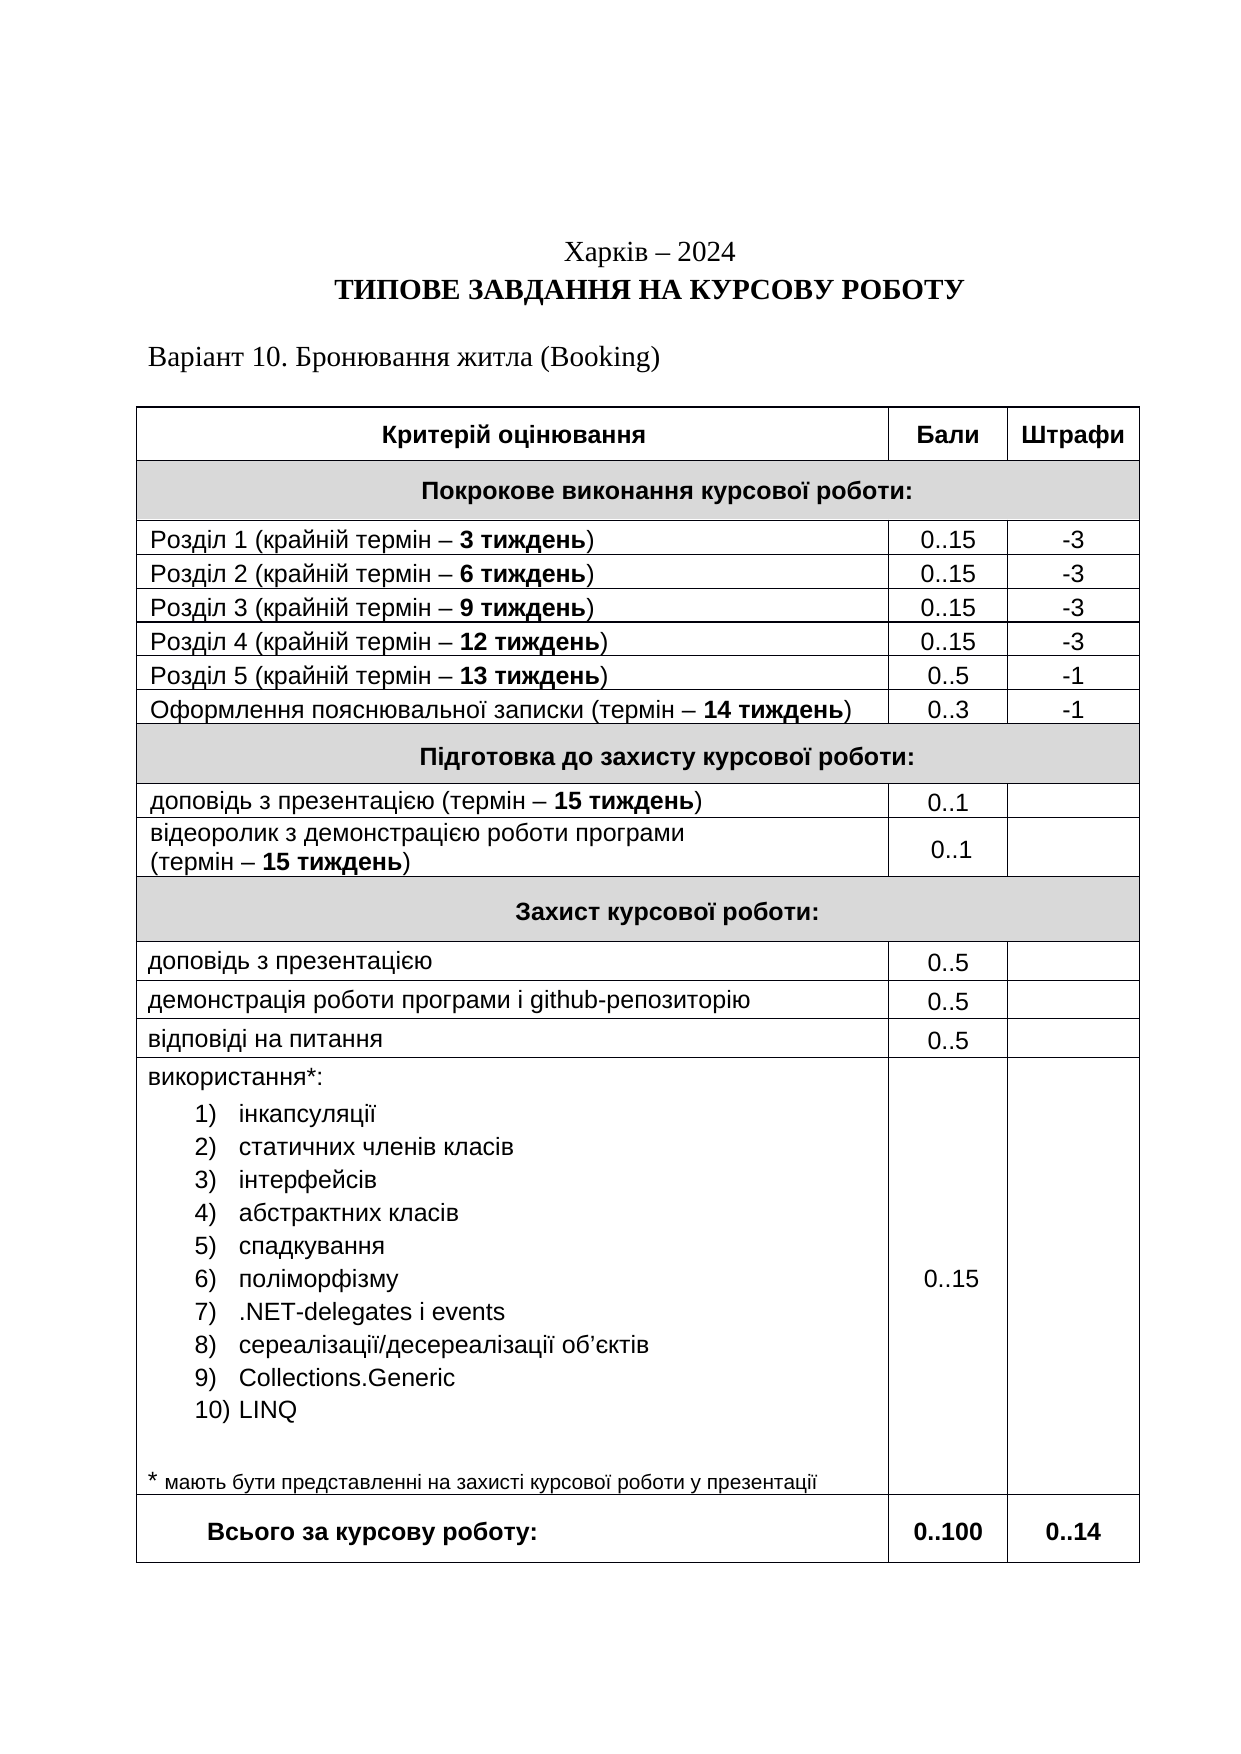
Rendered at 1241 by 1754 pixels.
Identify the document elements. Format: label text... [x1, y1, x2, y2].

table_header Бали [889, 408, 1007, 460]
table_cell Розділ 4 (крайній термін – 12 тиждень) [137, 623, 888, 655]
table_cell 0..5 [889, 942, 1007, 979]
table_cell -3 [1008, 555, 1139, 587]
table_cell 0..1 [889, 818, 1007, 876]
table_cell Розділ 3 (крайній термін – 9 тиждень) [137, 589, 888, 621]
table_cell Розділ 1 (крайній термін – 3 тиждень) [137, 521, 888, 553]
text Варіант 10. Бронювання житла (Booking) [148, 339, 1152, 373]
table_cell Покрокове виконання курсової роботи: [137, 461, 1139, 519]
table_cell -3 [1008, 589, 1139, 621]
table_cell Всього за курсову роботу: [137, 1495, 888, 1562]
table_cell 0..1 [889, 784, 1007, 817]
text Харків – 2024 [148, 234, 1152, 267]
table_cell 0..15 [889, 555, 1007, 587]
table_header Критерій оцінювання [137, 408, 888, 460]
table_cell -1 [1008, 656, 1139, 689]
table_cell [1008, 942, 1139, 979]
table_cell використання*: інкапсуляції статичних членів класів інтерфейсів абстрактних класів спадкування поліморфізму .NET-delegates і events сереалізації/десереалізації об’єктів Collections.Generic LINQ * мають бути представленні на захисті курсової роботи у презентації [137, 1058, 888, 1494]
table_cell Підготовка до захисту курсової роботи: [137, 724, 1139, 783]
table_cell [1008, 1019, 1139, 1057]
table_cell демонстрація роботи програми і github-репозиторію [137, 981, 888, 1018]
table_cell Захист курсової роботи: [137, 877, 1139, 941]
table_cell 0..5 [889, 656, 1007, 689]
table_cell Розділ 2 (крайній термін – 6 тиждень) [137, 555, 888, 587]
table_cell 0..14 [1008, 1495, 1139, 1562]
table_cell [1008, 818, 1139, 876]
table_cell доповідь з презентацією [137, 942, 888, 979]
table_cell 0..100 [889, 1495, 1007, 1562]
table_cell доповідь з презентацією (термін – 15 тиждень) [137, 784, 888, 817]
table_cell -3 [1008, 623, 1139, 655]
table_cell 0..5 [889, 1019, 1007, 1057]
table_cell відповіді на питання [137, 1019, 888, 1057]
table_cell відеоролик з демонстрацією роботи програми (термін – 15 тиждень) [137, 818, 888, 876]
table_cell 0..15 [889, 589, 1007, 621]
table_cell -1 [1008, 690, 1139, 723]
table_cell [1008, 1058, 1139, 1494]
table_cell Розділ 5 (крайній термін – 13 тиждень) [137, 656, 888, 689]
table_cell 0..15 [889, 521, 1007, 553]
table_cell 0..15 [889, 623, 1007, 655]
table_cell Оформлення пояснювальної записки (термін – 14 тиждень) [137, 690, 888, 723]
table_cell [1008, 784, 1139, 817]
text ТИПОВЕ ЗАВДАННЯ НА КУРСОВУ РОБОТУ [148, 272, 1152, 306]
table_cell 0..5 [889, 981, 1007, 1018]
table_cell 0..3 [889, 690, 1007, 723]
table_cell [1008, 981, 1139, 1018]
table_cell -3 [1008, 521, 1139, 553]
table_cell 0..15 [889, 1058, 1007, 1494]
table_header Штрафи [1008, 408, 1139, 460]
